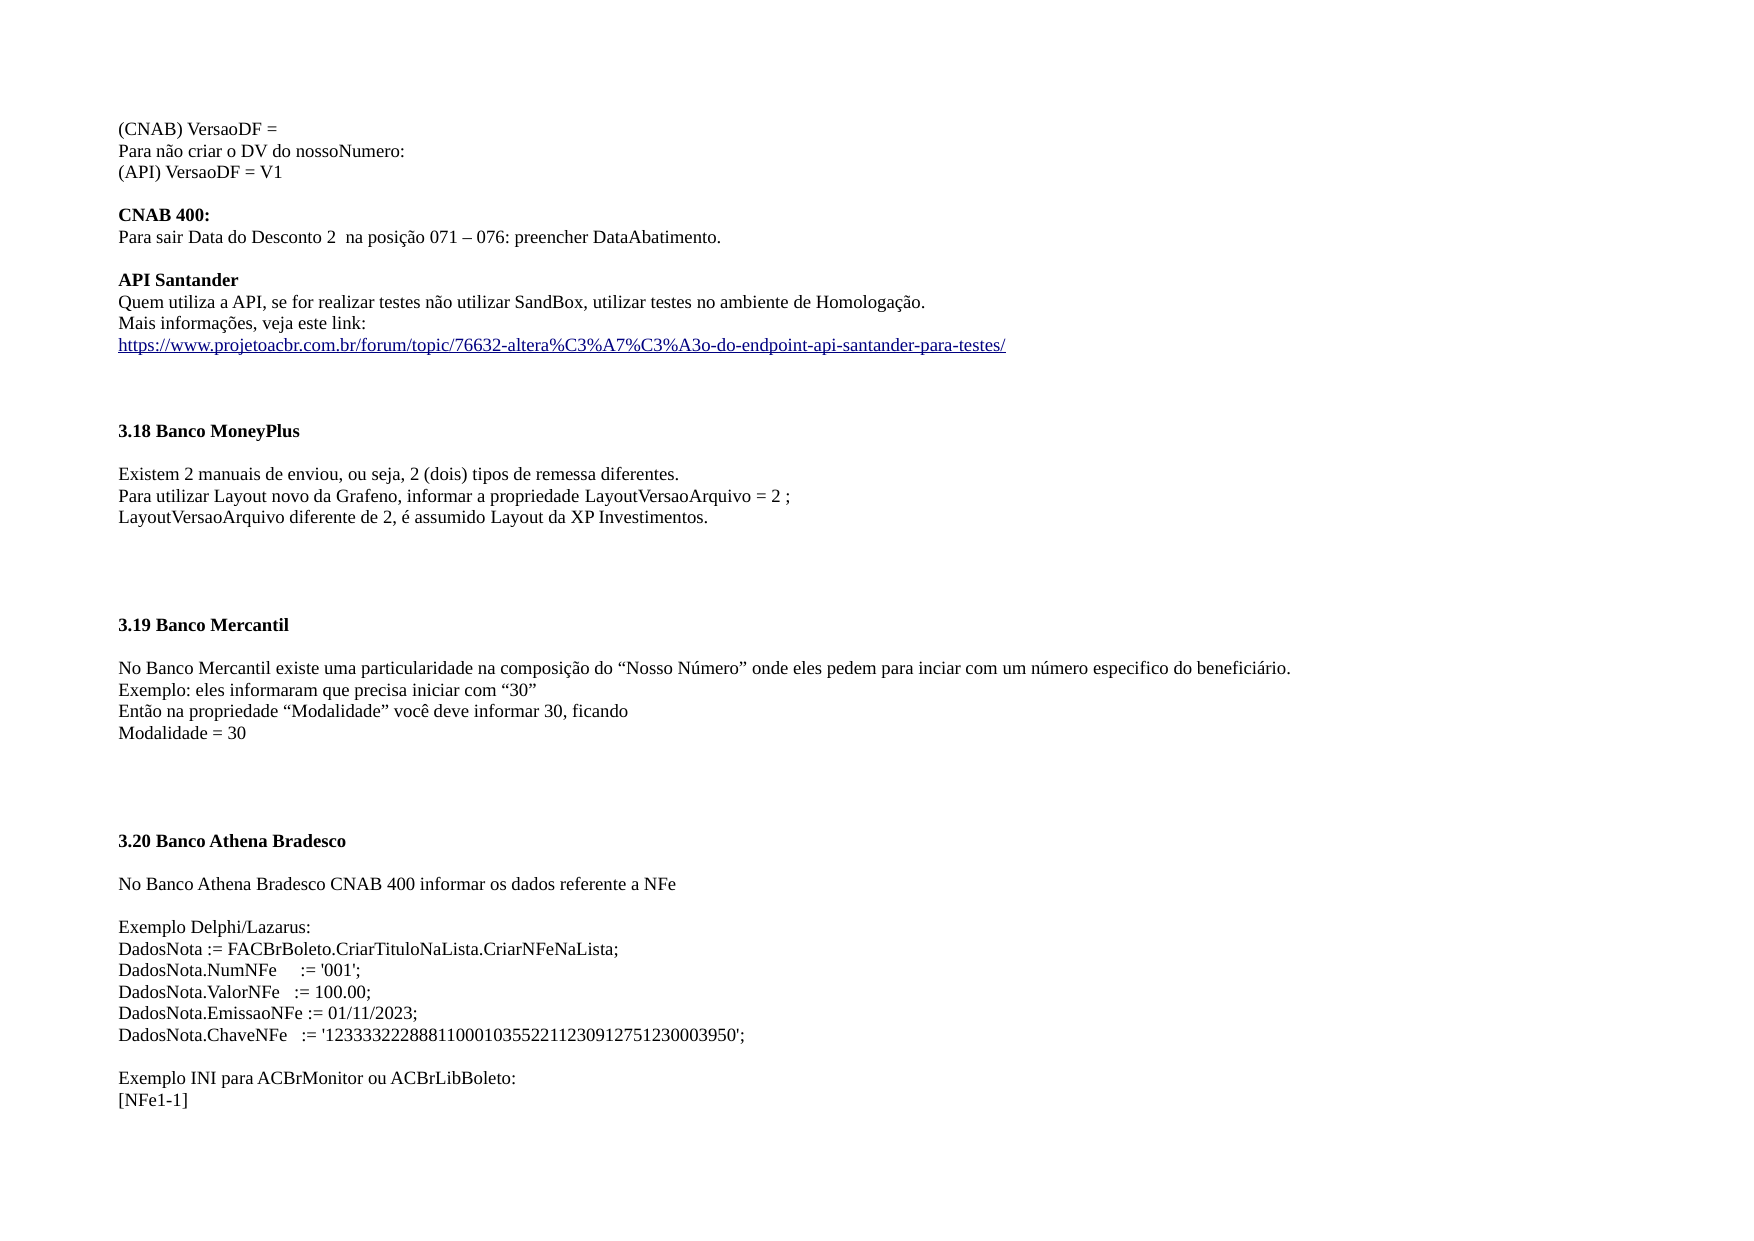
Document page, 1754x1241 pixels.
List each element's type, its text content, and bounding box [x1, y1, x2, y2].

text 3.18 Banco MoneyPlus Existem 2 manuais de enviou, ou seja, 2 (dois) tipos de remessa diferentes. Para utilizar Layout novo da Grafeno, informar a propriedade LayoutVersaoArquivo = 2 ; LayoutVersaoArquivo diferente de 2, é assumido Layout da XP Investimentos. [118, 420, 1636, 528]
text [NFe1-1] [118, 1088, 1636, 1110]
text DadosNota.ChaveNFe := '12333322288811000103552211230912751230003950'; [118, 1024, 1636, 1045]
text Quem utiliza a API, se for realizar testes não utilizar SandBox, utilizar testes no ambiente de Homologação. Mais informações, veja este link: https://www.projetoacbr.com.br/forum/topic/76632-altera%C3%A7%C3%A3o-do-endpoint-api-santander-para-testes/ [118, 291, 1636, 355]
text Exemplo Delphi/Lazarus: DadosNota := FACBrBoleto.CriarTituloNaLista.CriarNFeNaLista; [118, 916, 1636, 959]
text Para sair Data do Desconto 2 na posição 071 – 076: preencher DataAbatimento. API Santander [118, 226, 1636, 291]
text DadosNota.ValorNFe := 100.00; [118, 981, 1636, 1002]
text (CNAB) VersaoDF = Para não criar o DV do nossoNumero: (API) VersaoDF = V1 [118, 118, 1636, 183]
text 3.19 Banco Mercantil No Banco Mercantil existe uma particularidade na composição do “Nosso Número” onde eles pedem para inciar com um número especifico do beneficiário. Exemplo: eles informaram que precisa iniciar com “30” Então na propriedade “Modalidade” você deve informar 30, ficando Modalidade = 30 [118, 614, 1636, 743]
text DadosNota.EmissaoNFe := 01/11/2023; [118, 1002, 1636, 1024]
text CNAB 400: [118, 204, 1636, 226]
text DadosNota.NumNFe := '001'; [118, 959, 1636, 981]
text Exemplo INI para ACBrMonitor ou ACBrLibBoleto: [118, 1067, 1636, 1088]
text 3.20 Banco Athena Bradesco No Banco Athena Bradesco CNAB 400 informar os dados referente a NFe [118, 830, 1636, 894]
